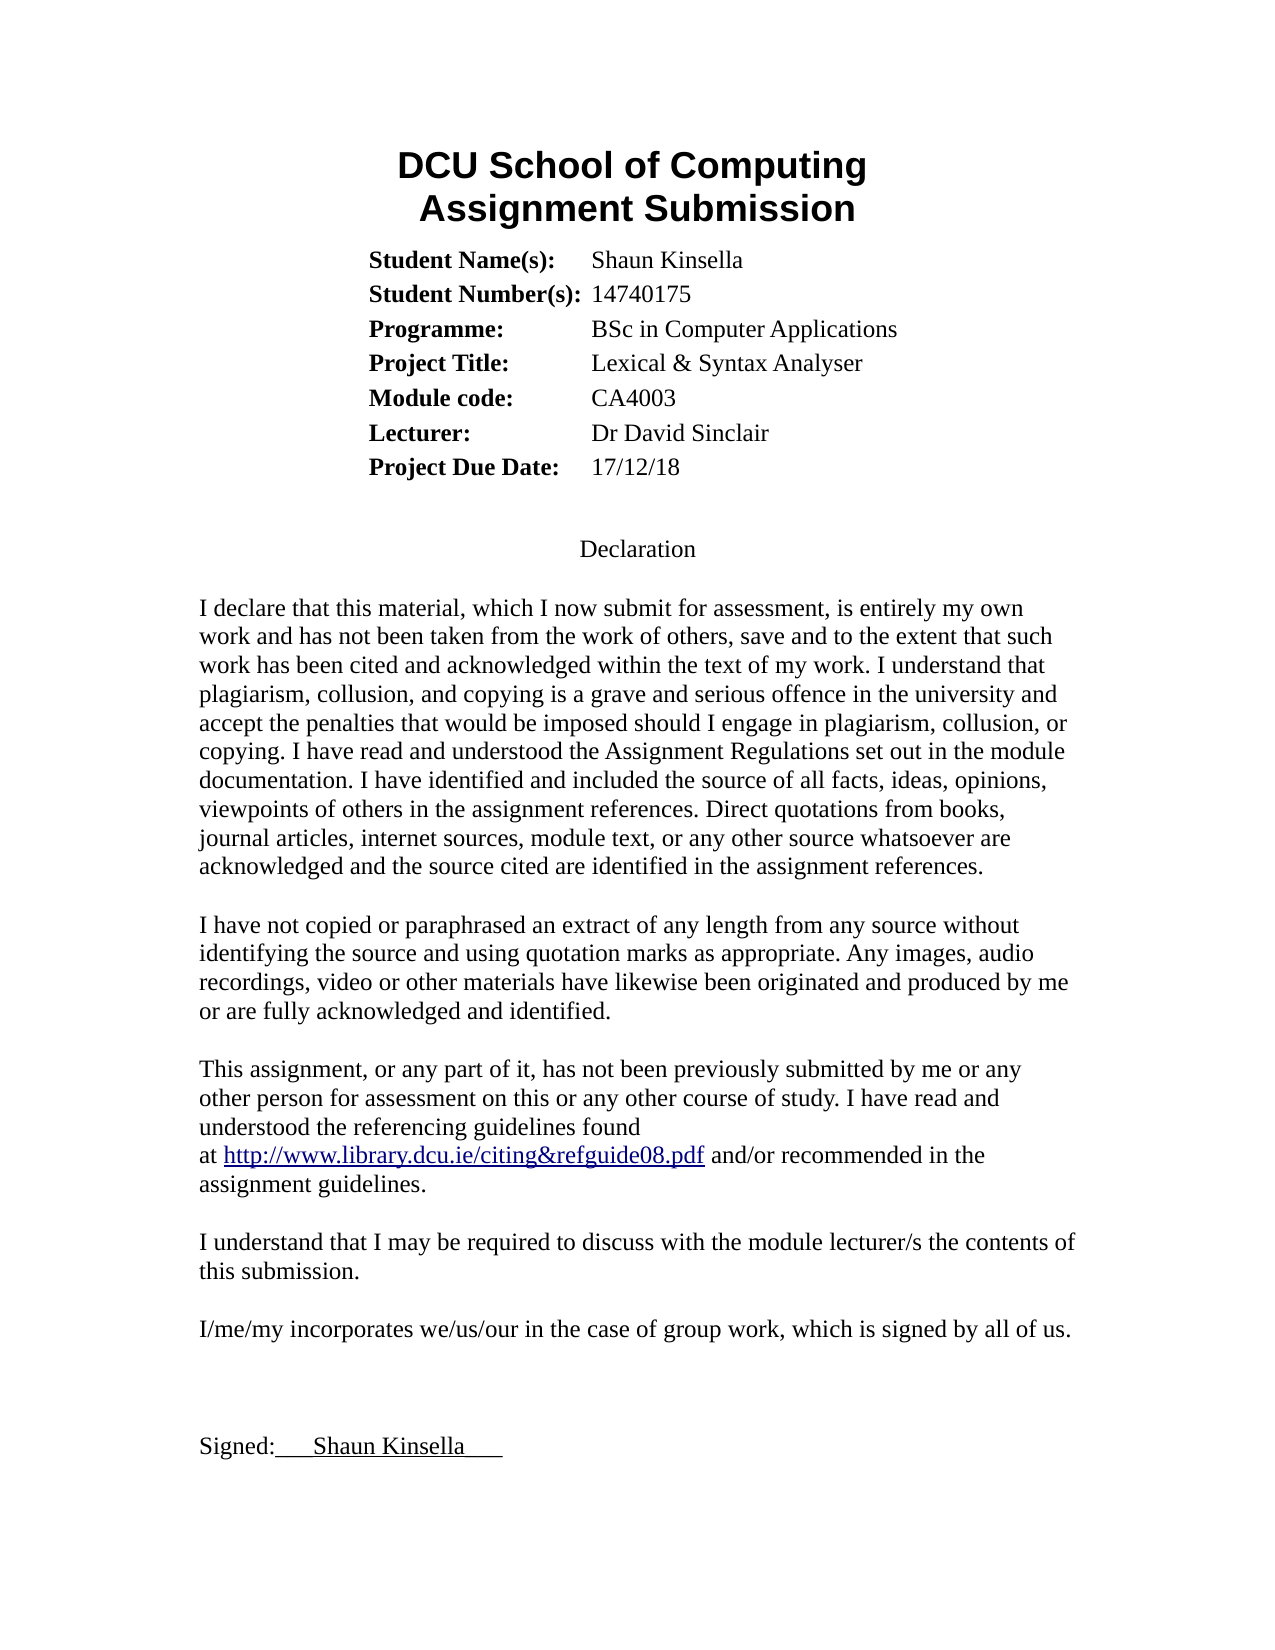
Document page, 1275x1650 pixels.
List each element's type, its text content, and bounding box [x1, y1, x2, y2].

table_cell Lecturer: [366, 415, 588, 449]
table_cell Lexical & Syntax Analyser [588, 346, 909, 380]
table_cell Module code: [366, 380, 588, 415]
table_cell Project Due Date: [366, 449, 588, 484]
table_cell CA4003 [588, 380, 909, 415]
table_cell Programme: [366, 311, 588, 346]
table_cell Project Title: [366, 346, 588, 380]
table_header Declaration I declare that this material, which I now submit for assessment, is entirely my own work and has not been taken from the work of others, save and to the extent that such work has been cited and acknowledged within the text of my work. I understand that plagiarism, collusion, and copying is a grave and serious offence in the university and accept the penalties that would be imposed should I engage in plagiarism, collusion, or copying. I have read and understood the Assignment Regulations set out in the module documentation. I have identified and included the source of all facts, ideas, opinions, viewpoints of others in the assignment references. Direct quotations from books, journal articles, internet sources, module text, or any other source whatsoever are acknowledged and the source cited are identified in the assignment references. I have not copied or paraphrased an extract of any length from any source without identifying the source and using quotation marks as appropriate. Any images, audio recordings, video or other materials have likewise been originated and produced by me or are fully acknowledged and identified. This assignment, or any part of it, has not been previously submitted by me or any other person for assessment on this or any other course of study. I have read and understood the referencing guidelines found at http://www.library.dcu.ie/citing&refguide08.pdf and/or recommended in the assignment guidelines. I understand that I may be required to discuss with the module lecturer/s the contents of this submission. I/me/my incorporates we/us/our in the case of group work, which is signed by all of us. Signed:___Shaun Kinsella___ [196, 532, 1079, 1492]
table_cell Dr David Sinclair [588, 415, 909, 449]
table_cell 17/12/18 [588, 449, 909, 484]
table_header Shaun Kinsella [588, 242, 909, 276]
table_cell BSc in Computer Applications [588, 311, 909, 346]
table_header Student Name(s): [366, 242, 588, 276]
table_cell 14740175 [588, 276, 909, 311]
table_cell Student Number(s): [366, 276, 588, 311]
subtitle DCU School of Computing Assignment Submission [118, 143, 1157, 229]
